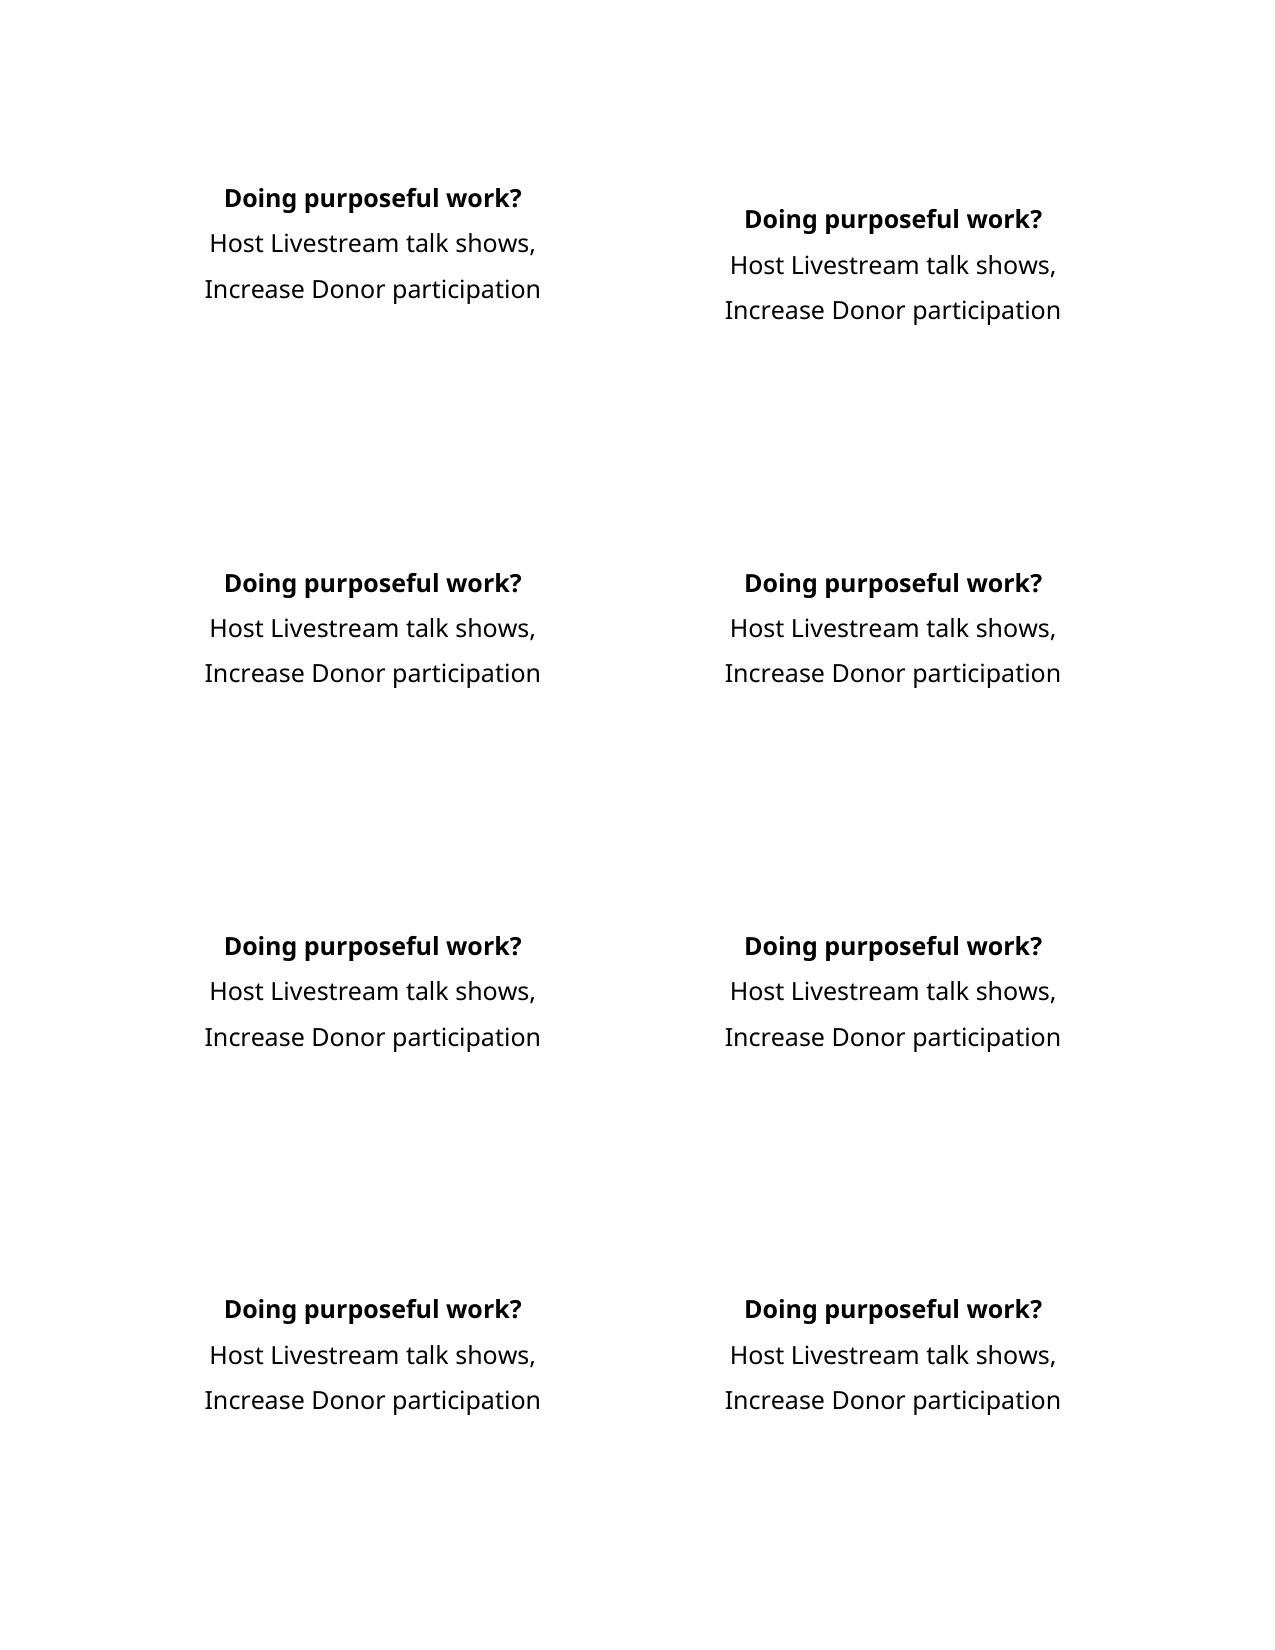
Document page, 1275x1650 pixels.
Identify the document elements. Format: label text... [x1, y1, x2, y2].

table_cell Doing purposeful work? Host Livestream talk shows, Increase Donor participation [113, 429, 633, 792]
table_cell Doing purposeful work? Host Livestream talk shows, Increase Donor participation [633, 1156, 1153, 1519]
table_cell [1153, 66, 1164, 429]
table_cell Doing purposeful work? Host Livestream talk shows, Increase Donor participation [633, 429, 1153, 792]
table_cell Doing purposeful work? Host Livestream talk shows, Increase Donor participation [113, 792, 633, 1156]
table_cell [1153, 1519, 1164, 1553]
table_cell Doing purposeful work? Host Livestream talk shows, Increase Donor participation [113, 66, 633, 429]
table_cell Doing purposeful work? Host Livestream talk shows, Increase Donor participation [113, 1156, 633, 1519]
table_cell [633, 1519, 1153, 1553]
table_cell [113, 1519, 633, 1553]
table_cell [1153, 1156, 1164, 1519]
table_cell Doing purposeful work? Host Livestream talk shows, Increase Donor participation [633, 66, 1153, 429]
table_cell [1153, 792, 1164, 1156]
table_cell [1153, 429, 1164, 792]
table_cell Doing purposeful work? Host Livestream talk shows, Increase Donor participation [633, 792, 1153, 1156]
